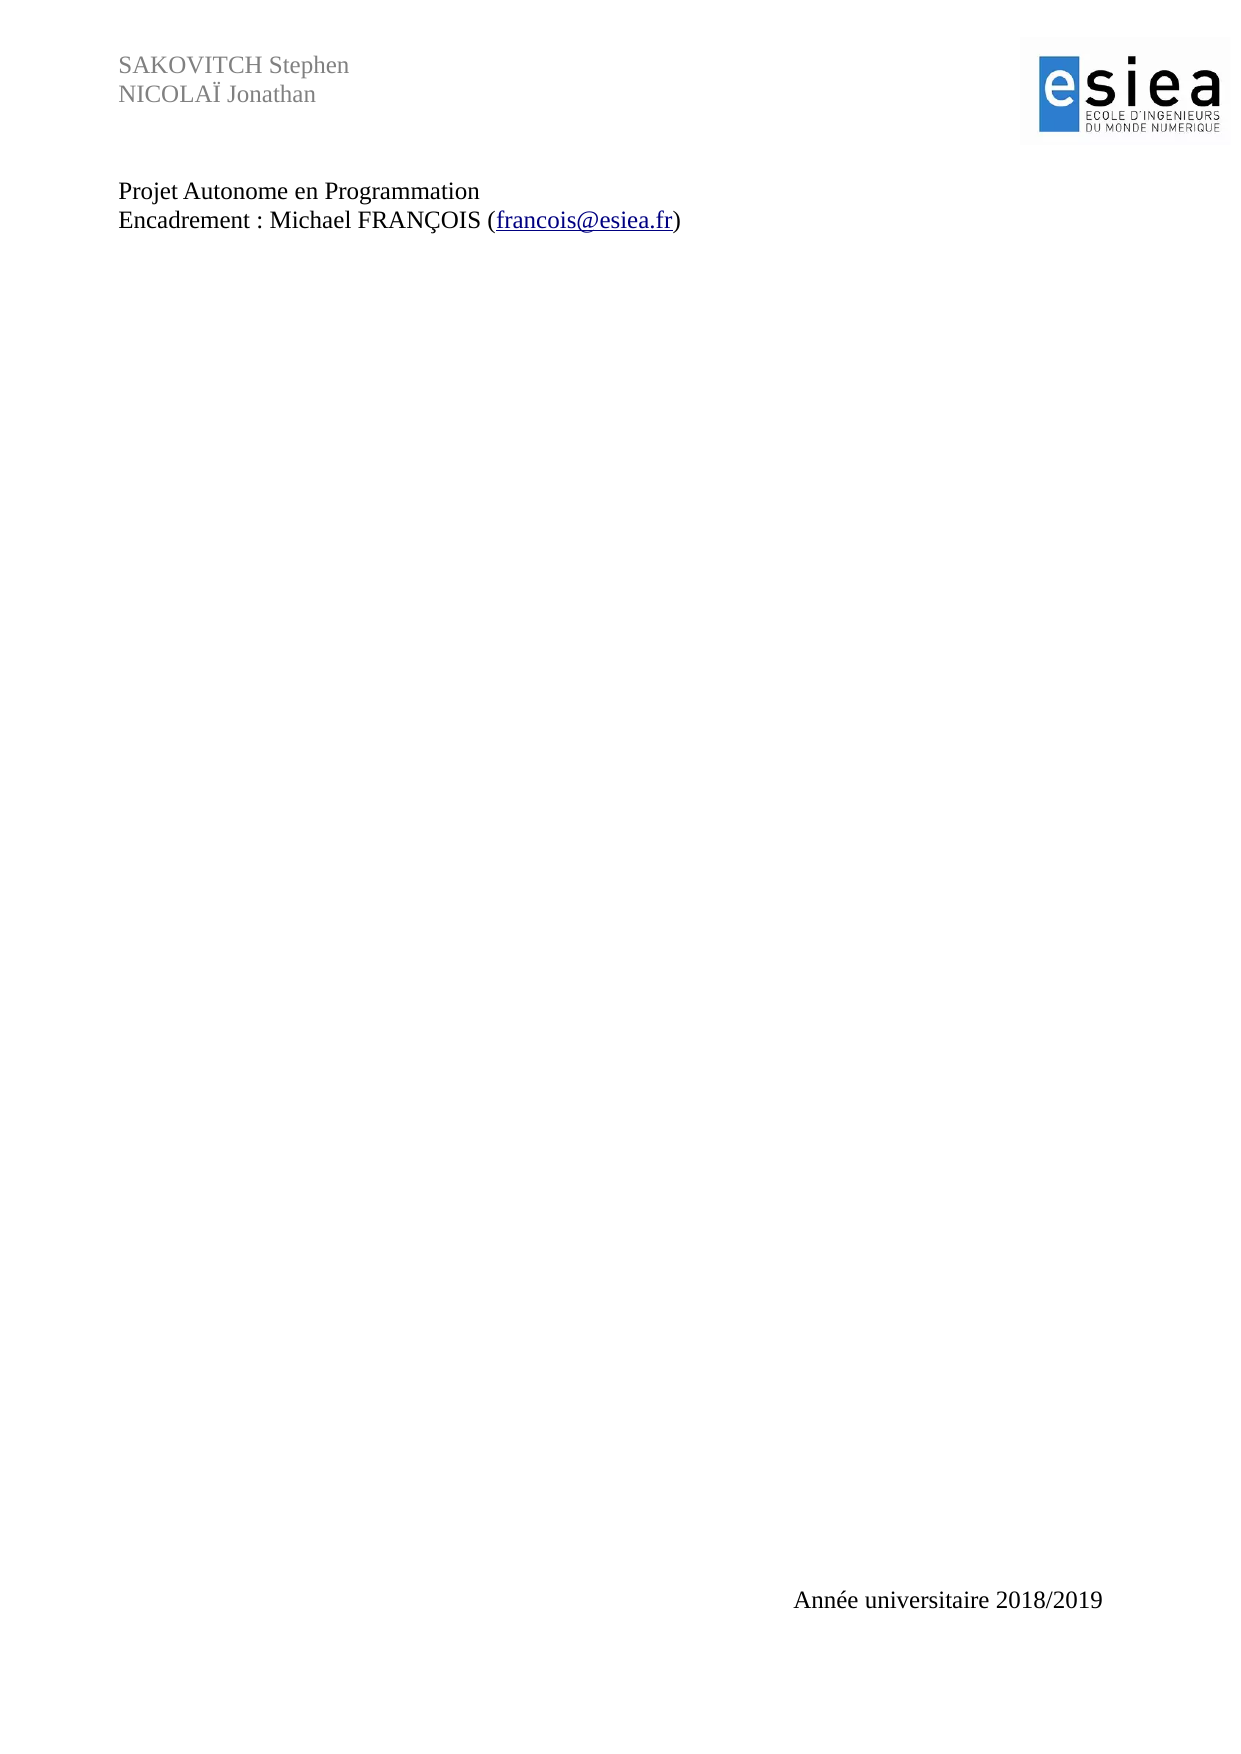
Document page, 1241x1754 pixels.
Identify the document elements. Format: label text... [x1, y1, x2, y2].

picture [1020, 37, 1231, 145]
text Projet Autonome en Programmation [118, 176, 1122, 205]
text Encadrement : Michael FRANÇOIS (francois@esiea.fr) [118, 205, 1122, 234]
text Année universitaire 2018/2019 [118, 1585, 1122, 1614]
